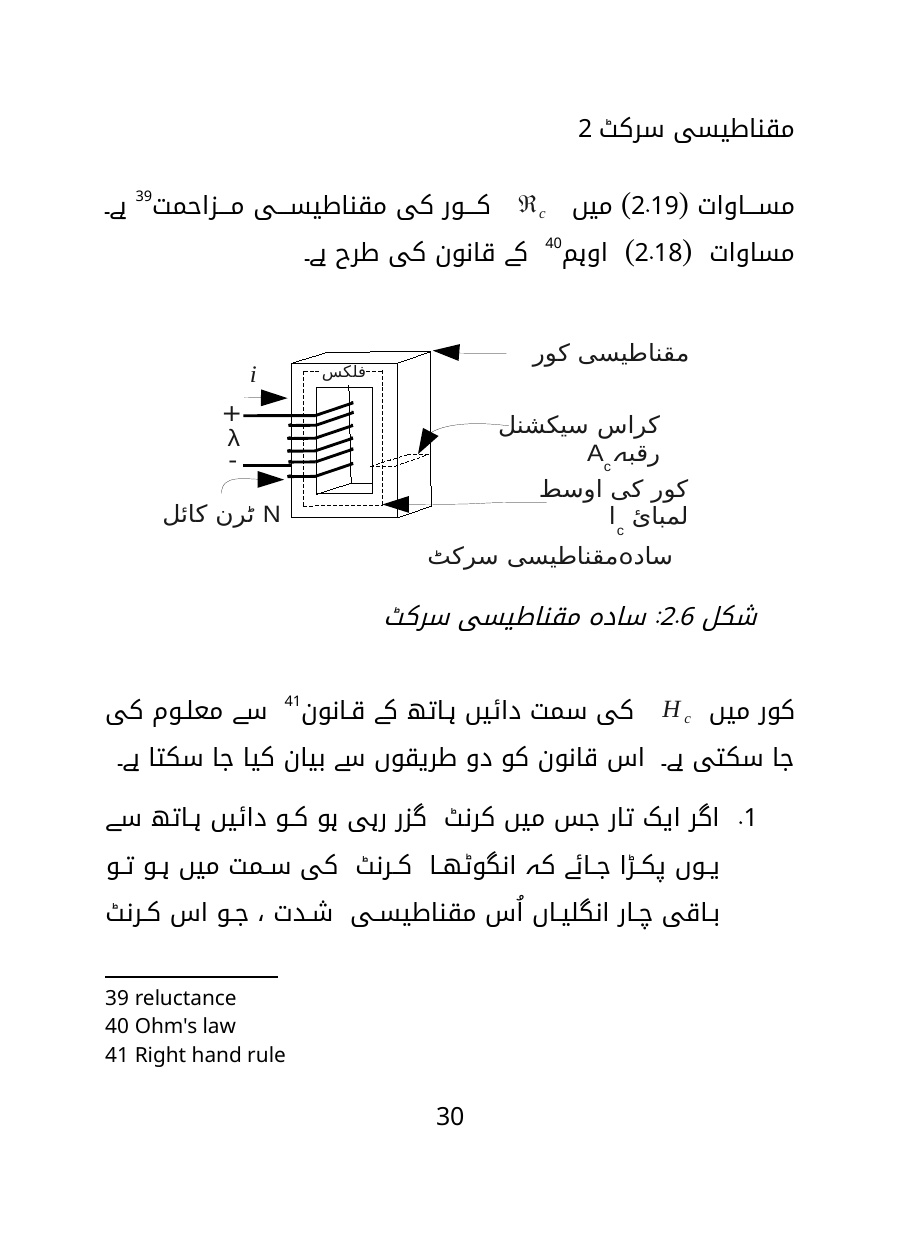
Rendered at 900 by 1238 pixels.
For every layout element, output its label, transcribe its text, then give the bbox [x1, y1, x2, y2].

text کور میں کی سمت دائیں ہاتھ کے قانون سے معلوم کی جا سکتی ہے۔ اس قانون کو دو طریقوں سے بیان کیا جا سکتا ہے۔ [105, 687, 795, 782]
text Right hand rule [105, 1040, 795, 1068]
text مساوات (2.19) میں کور کی مقناطیسی مزاحمت ہے۔ مساوات (2.18) اوہم کے قانون کی طرح ہے۔ [105, 182, 795, 277]
text شکل 2.6: سادہ مقناطیسی سرکٹ [139, 306, 756, 641]
text Ohm's law [105, 1012, 795, 1040]
text reluctance [105, 983, 795, 1012]
list اگر ایک تار جس میں کرنٹ گزر رہی ہو کو دائیں ہاتھ سے یوں پکڑا جائے کہ انگوٹھا کرنٹ کی سمت میں ہو تو باقی چار انگلیاں اُس مقناطیسی شدت ، جو اس کرنٹ کی وجہ سے وجود میں آئے، کی سمت میں لپٹی ہوں گی۔ [105, 794, 757, 937]
